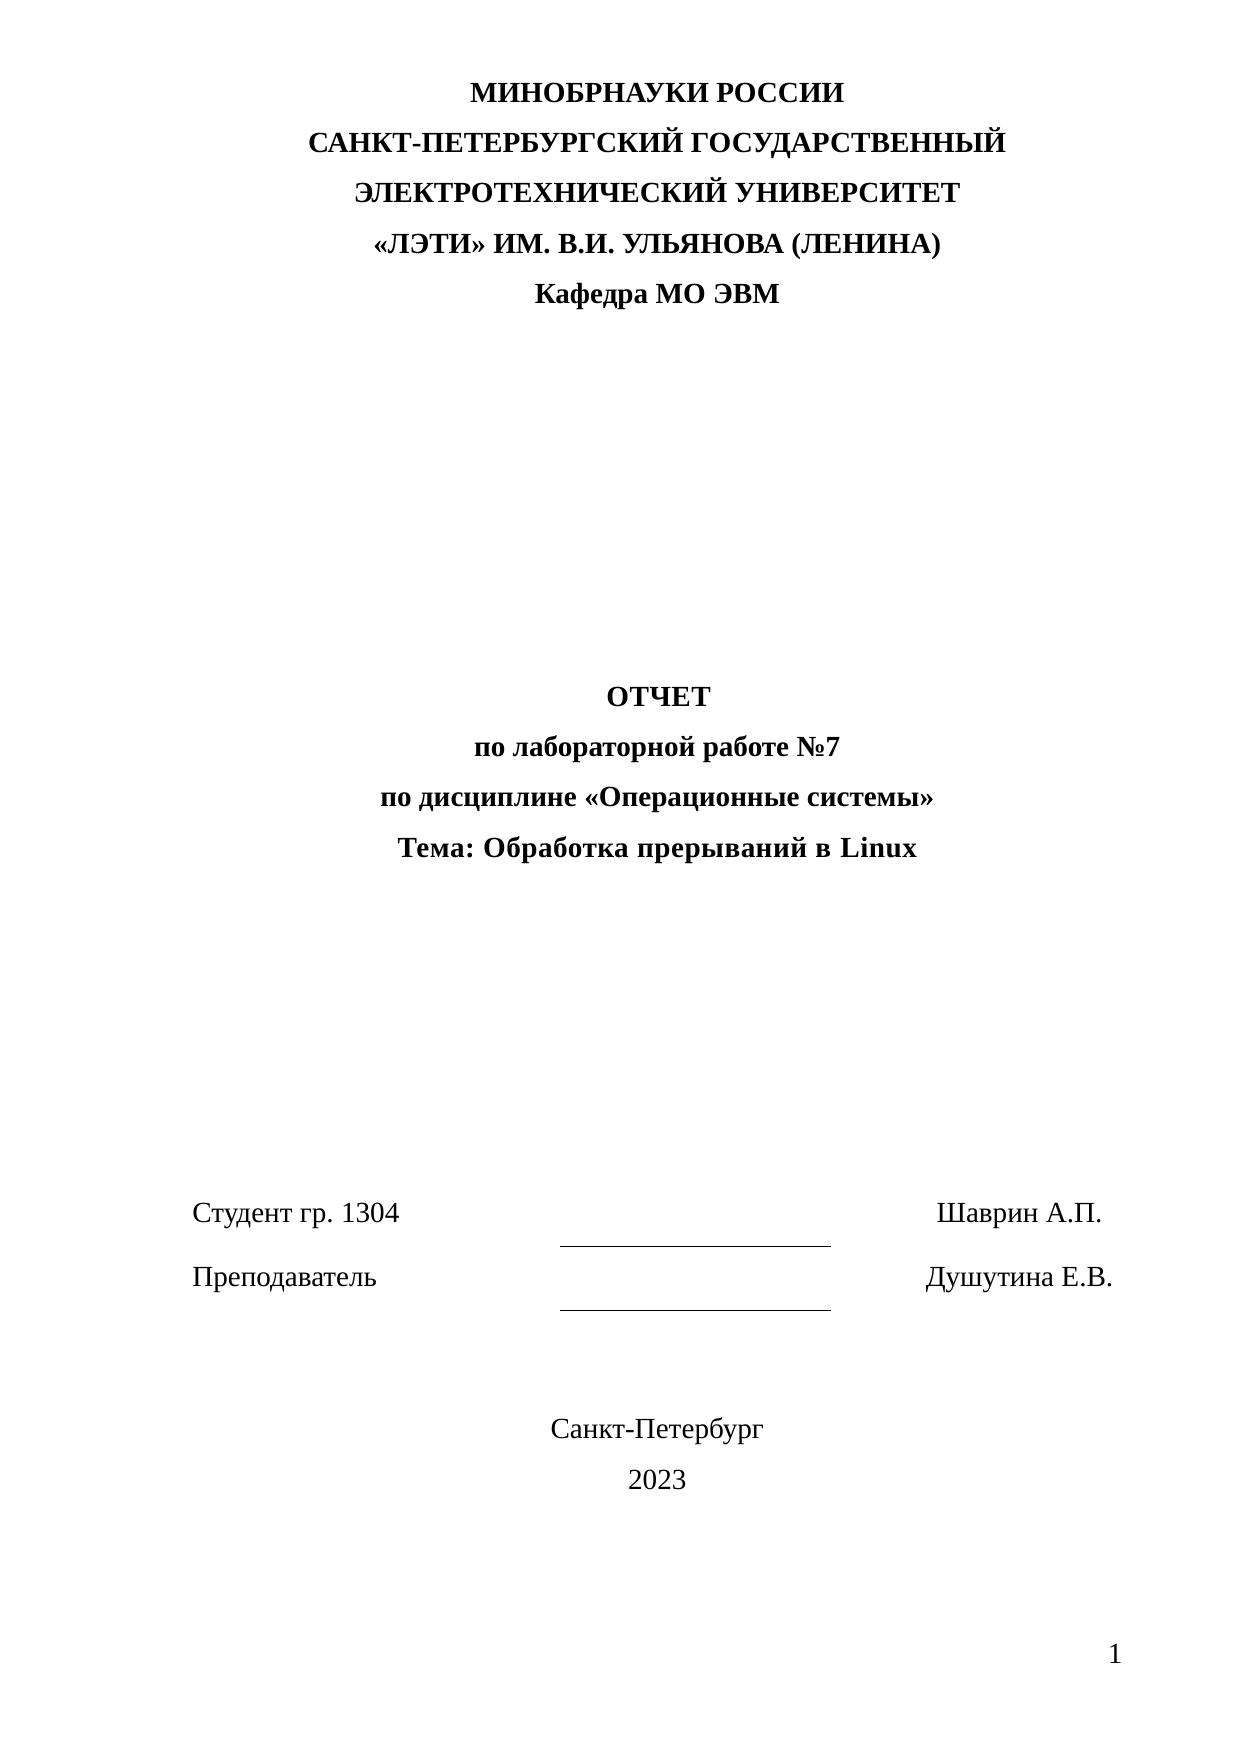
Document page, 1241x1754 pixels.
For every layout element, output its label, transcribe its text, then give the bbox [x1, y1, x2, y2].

text МИНОБРНАУКИ РОССИИ [118, 75, 1122, 108]
table_cell Душутина Е.В. [831, 1246, 1133, 1310]
text «ЛЭТИ» им. В.И. Ульянова (Ленина) [118, 226, 1122, 259]
table_header Шаврин А.П. [831, 1182, 1133, 1246]
text Санкт-Петербург [118, 1411, 1122, 1445]
table_header Студент гр. 1304 [107, 1182, 560, 1246]
text электротехнический университет [118, 176, 1122, 209]
table_header [560, 1182, 831, 1246]
text отчет [118, 679, 1122, 712]
table_cell Преподаватель [107, 1246, 560, 1310]
text Кафедра МО ЭВМ [118, 276, 1122, 310]
text 2023 [118, 1462, 1122, 1495]
text по лабораторной работе №7 [118, 729, 1122, 763]
text Тема: Обработка прерываний в Linux [118, 830, 1122, 863]
text Санкт-Петербургский государственный [118, 125, 1122, 159]
text по дисциплине «Операционные системы» [118, 779, 1122, 813]
table_cell [560, 1247, 831, 1310]
